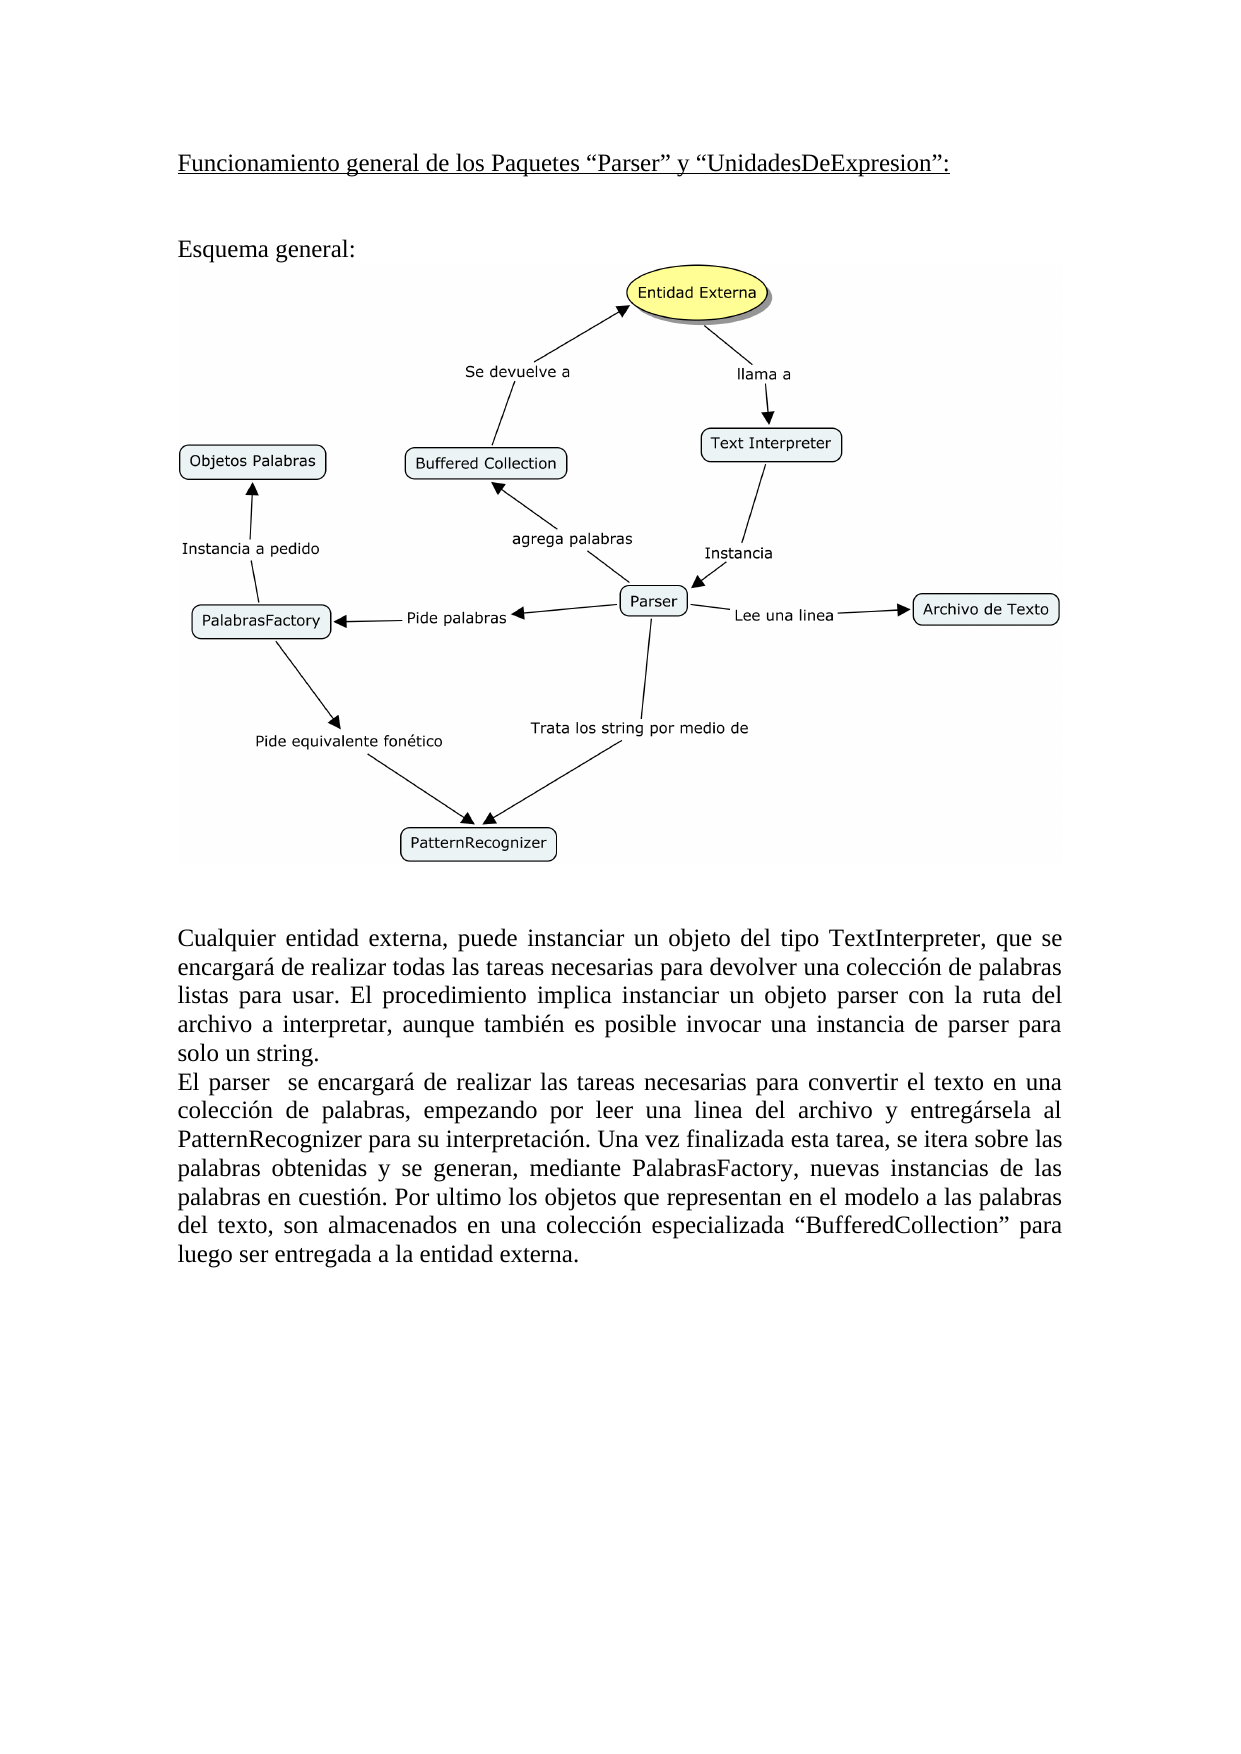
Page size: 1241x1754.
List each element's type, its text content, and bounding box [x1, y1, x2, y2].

text Cualquier entidad externa, puede instanciar un objeto del tipo TextInterpreter, que se encargará de realizar todas las tareas necesarias para devolver una colección de palabras listas para usar. El procedimiento implica instanciar un objeto parser con la ruta del archivo a interpretar, aunque también es posible invocar una instancia de parser para solo un string. [177, 923, 1063, 1067]
text Funcionamiento general de los Paquetes “Parser” y “UnidadesDeExpresion”: [177, 148, 1063, 176]
text El parser se encargará de realizar las tareas necesarias para convertir el texto en una colección de palabras, empezando por leer una linea del archivo y entregársela al PatternRecognizer para su interpretación. Una vez finalizada esta tarea, se itera sobre las palabras obtenidas y se generan, mediante PalabrasFactory, nuevas instancias de las palabras en cuestión. Por ultimo los objetos que representan en el modelo a las palabras del texto, son almacenados en una colección especializada “BufferedCollection” para luego ser entregada a la entidad externa. [177, 1067, 1063, 1268]
picture [178, 264, 1062, 864]
text Esquema general: [177, 234, 1063, 263]
